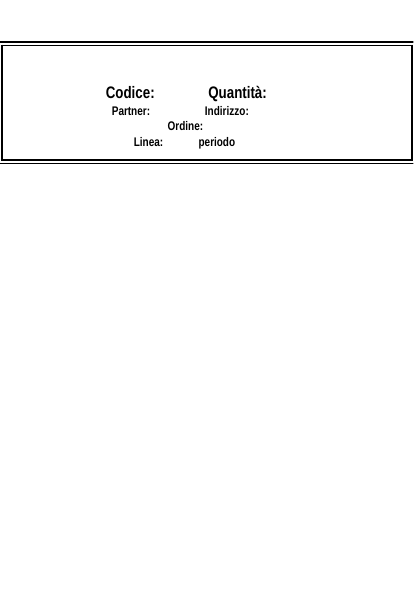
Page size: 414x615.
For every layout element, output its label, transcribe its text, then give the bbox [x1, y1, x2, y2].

table_cell <for each="(code, partner, address, order, qty, line, period) in get_report_placeholder(data)"> Codice: <code> Quantità: <qty> Partner: <partner> Indirizzo: <address> Ordine: <order> Linea: <line> periodo <period> </for> [3, 46, 411, 159]
table_cell </if> [0, 164, 413, 189]
table_header <if test="not data.get('demo_mode', False)"> [0, 12, 413, 41]
